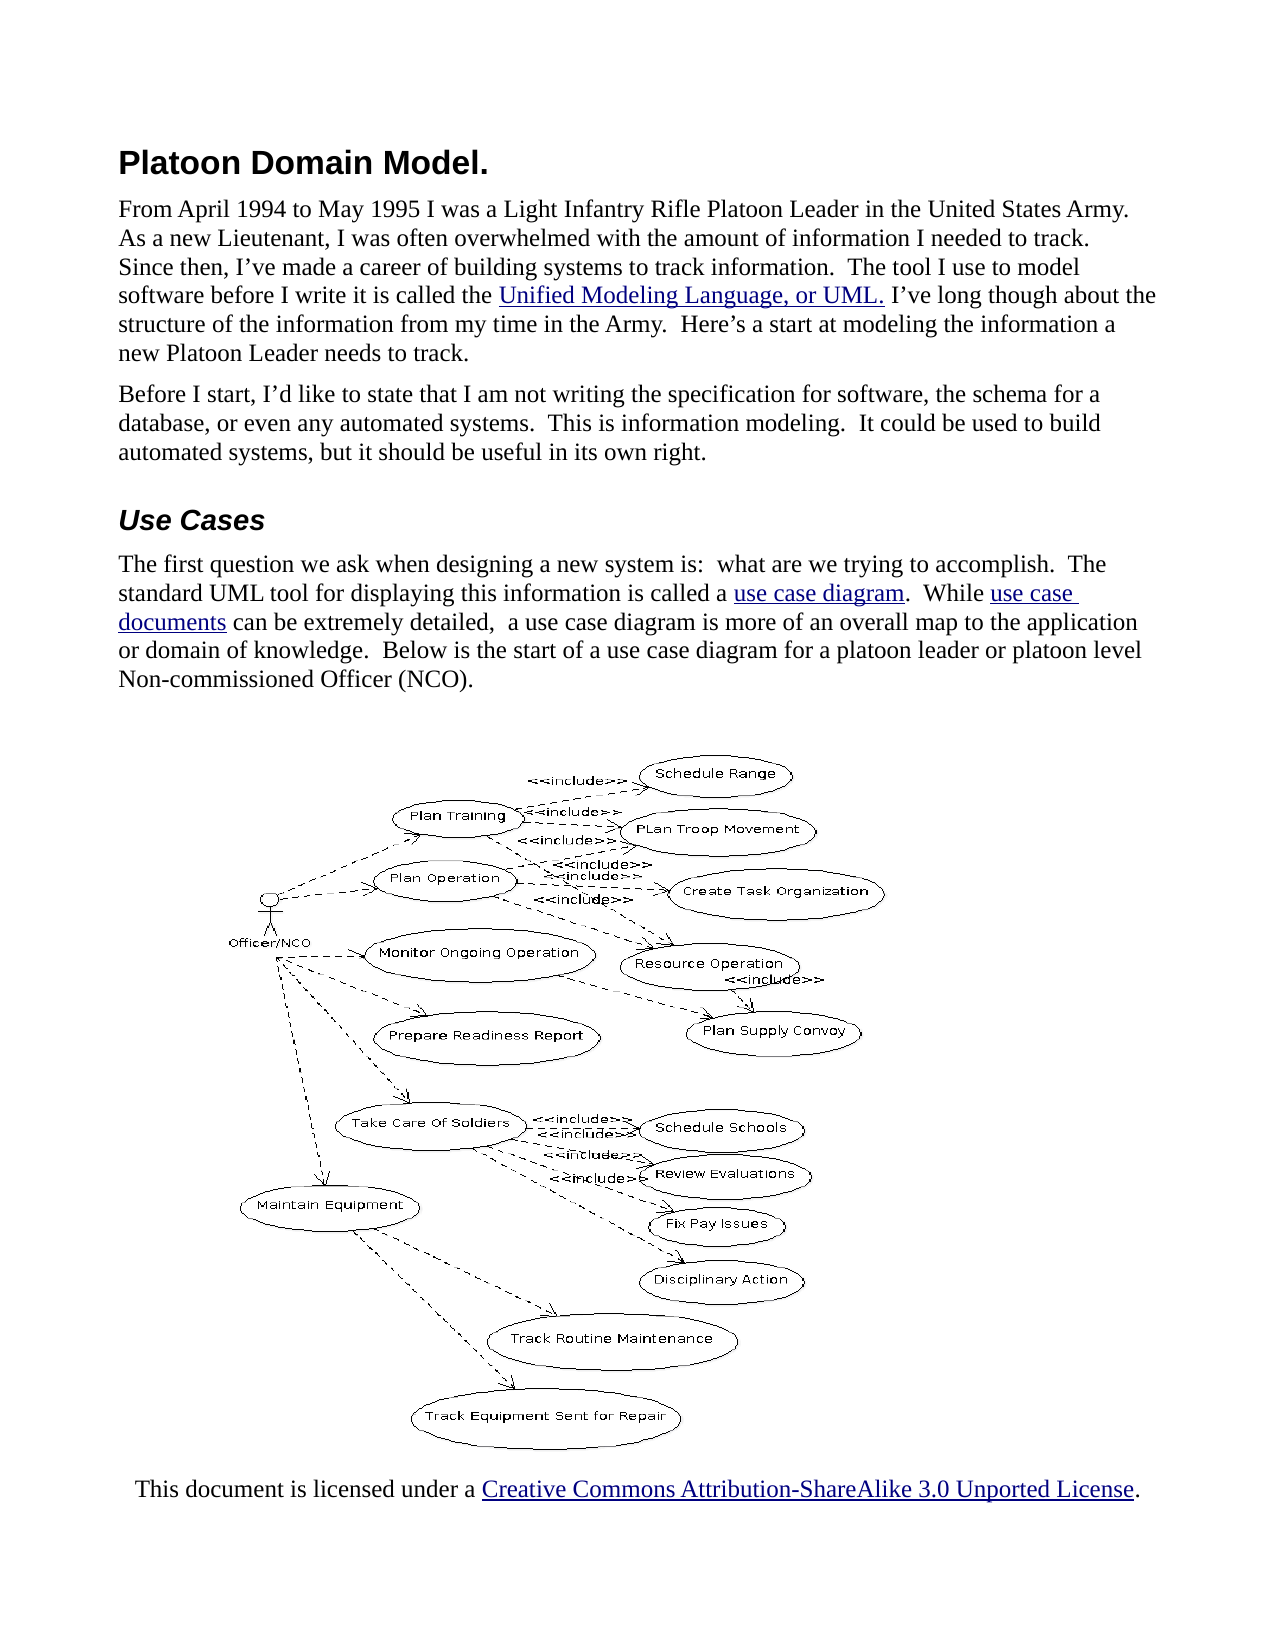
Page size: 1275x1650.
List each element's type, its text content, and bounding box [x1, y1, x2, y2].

subtitle Use Cases [118, 503, 1157, 537]
text The first question we ask when designing a new system is: what are we trying to accomplish. The standard UML tool for displaying this information is called a use case diagram. While use case documents can be extremely detailed, a use case diagram is more of an overall map to the application or domain of knowledge. Below is the start of a use case diagram for a platoon leader or platoon level Non-commissioned Officer (NCO). [118, 549, 1157, 693]
subtitle Platoon Domain Model. [118, 143, 1157, 182]
text From April 1994 to May 1995 I was a Light Infantry Rifle Platoon Leader in the United States Army. As a new Lieutenant, I was often overwhelmed with the amount of information I needed to track. Since then, I’ve made a career of building systems to track information. The tool I use to model software before I write it is called the Unified Modeling Language, or UML. I’ve long though about the structure of the information from my time in the Army. Here’s a start at modeling the information a new Platoon Leader needs to track. [118, 194, 1157, 367]
picture [224, 747, 893, 1463]
text Before I start, I’d like to state that I am not writing the specification for software, the schema for a database, or even any automated systems. This is information modeling. It could be used to build automated systems, but it should be useful in its own right. [118, 379, 1157, 466]
